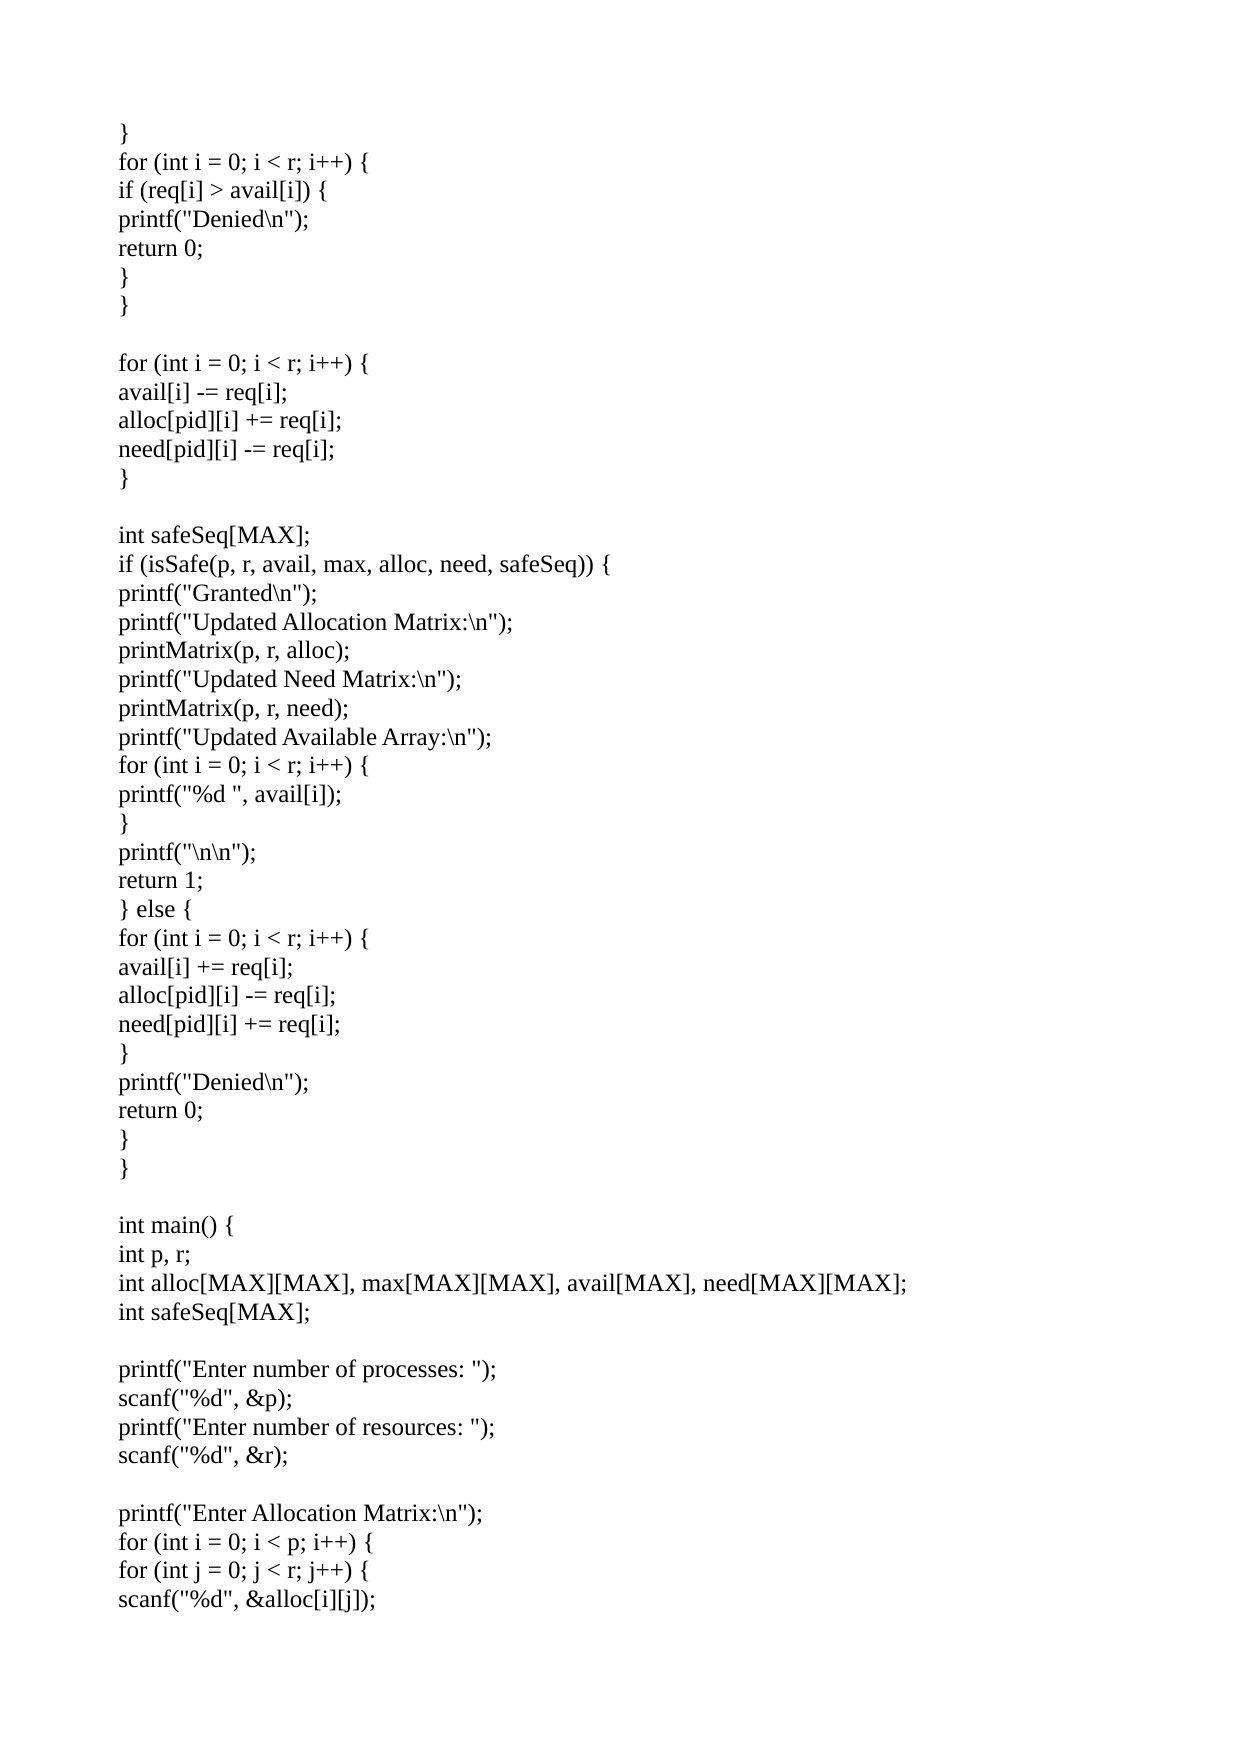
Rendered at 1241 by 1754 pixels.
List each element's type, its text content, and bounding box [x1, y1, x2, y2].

text printf("Denied\n"); [118, 204, 1122, 233]
text } [118, 463, 1122, 492]
text } [118, 1038, 1122, 1067]
text if (req[i] > avail[i]) { [118, 176, 1122, 204]
text int p, r; [118, 1239, 1122, 1268]
text printf("Enter number of processes: "); [118, 1354, 1122, 1383]
text avail[i] -= req[i]; [118, 377, 1122, 406]
text printf("Enter Allocation Matrix:\n"); [118, 1498, 1122, 1527]
text printMatrix(p, r, need); [118, 693, 1122, 722]
text } [118, 291, 1122, 319]
text printf("Updated Available Array:\n"); [118, 722, 1122, 751]
text for (int i = 0; i < r; i++) { [118, 348, 1122, 377]
text } [118, 808, 1122, 837]
text } [118, 262, 1122, 291]
text printf("Denied\n"); [118, 1067, 1122, 1096]
text } [118, 1153, 1122, 1182]
text int safeSeq[MAX]; [118, 521, 1122, 549]
text for (int i = 0; i < r; i++) { [118, 147, 1122, 176]
text int alloc[MAX][MAX], max[MAX][MAX], avail[MAX], need[MAX][MAX]; [118, 1268, 1122, 1297]
text if (isSafe(p, r, avail, max, alloc, need, safeSeq)) { [118, 549, 1122, 578]
text for (int j = 0; j < r; j++) { [118, 1556, 1122, 1584]
text printf("%d ", avail[i]); [118, 779, 1122, 808]
text return 0; [118, 1096, 1122, 1124]
text printf("Enter number of resources: "); [118, 1412, 1122, 1441]
text alloc[pid][i] -= req[i]; [118, 981, 1122, 1009]
text alloc[pid][i] += req[i]; [118, 406, 1122, 434]
text int main() { [118, 1211, 1122, 1239]
text return 0; [118, 233, 1122, 262]
text scanf("%d", &p); [118, 1383, 1122, 1412]
text for (int i = 0; i < p; i++) { [118, 1527, 1122, 1556]
text int safeSeq[MAX]; [118, 1297, 1122, 1326]
text printf("\n\n"); [118, 837, 1122, 866]
text } else { [118, 894, 1122, 923]
text printf("Updated Need Matrix:\n"); [118, 664, 1122, 693]
text printf("Updated Allocation Matrix:\n"); [118, 607, 1122, 636]
text scanf("%d", &alloc[i][j]); [118, 1584, 1122, 1613]
text scanf("%d", &r); [118, 1441, 1122, 1469]
text } [118, 118, 1122, 147]
text return 1; [118, 866, 1122, 894]
text need[pid][i] += req[i]; [118, 1009, 1122, 1038]
text need[pid][i] -= req[i]; [118, 434, 1122, 463]
text printMatrix(p, r, alloc); [118, 636, 1122, 664]
text printf("Granted\n"); [118, 578, 1122, 607]
text avail[i] += req[i]; [118, 952, 1122, 981]
text for (int i = 0; i < r; i++) { [118, 923, 1122, 952]
text } [118, 1124, 1122, 1153]
text for (int i = 0; i < r; i++) { [118, 751, 1122, 779]
